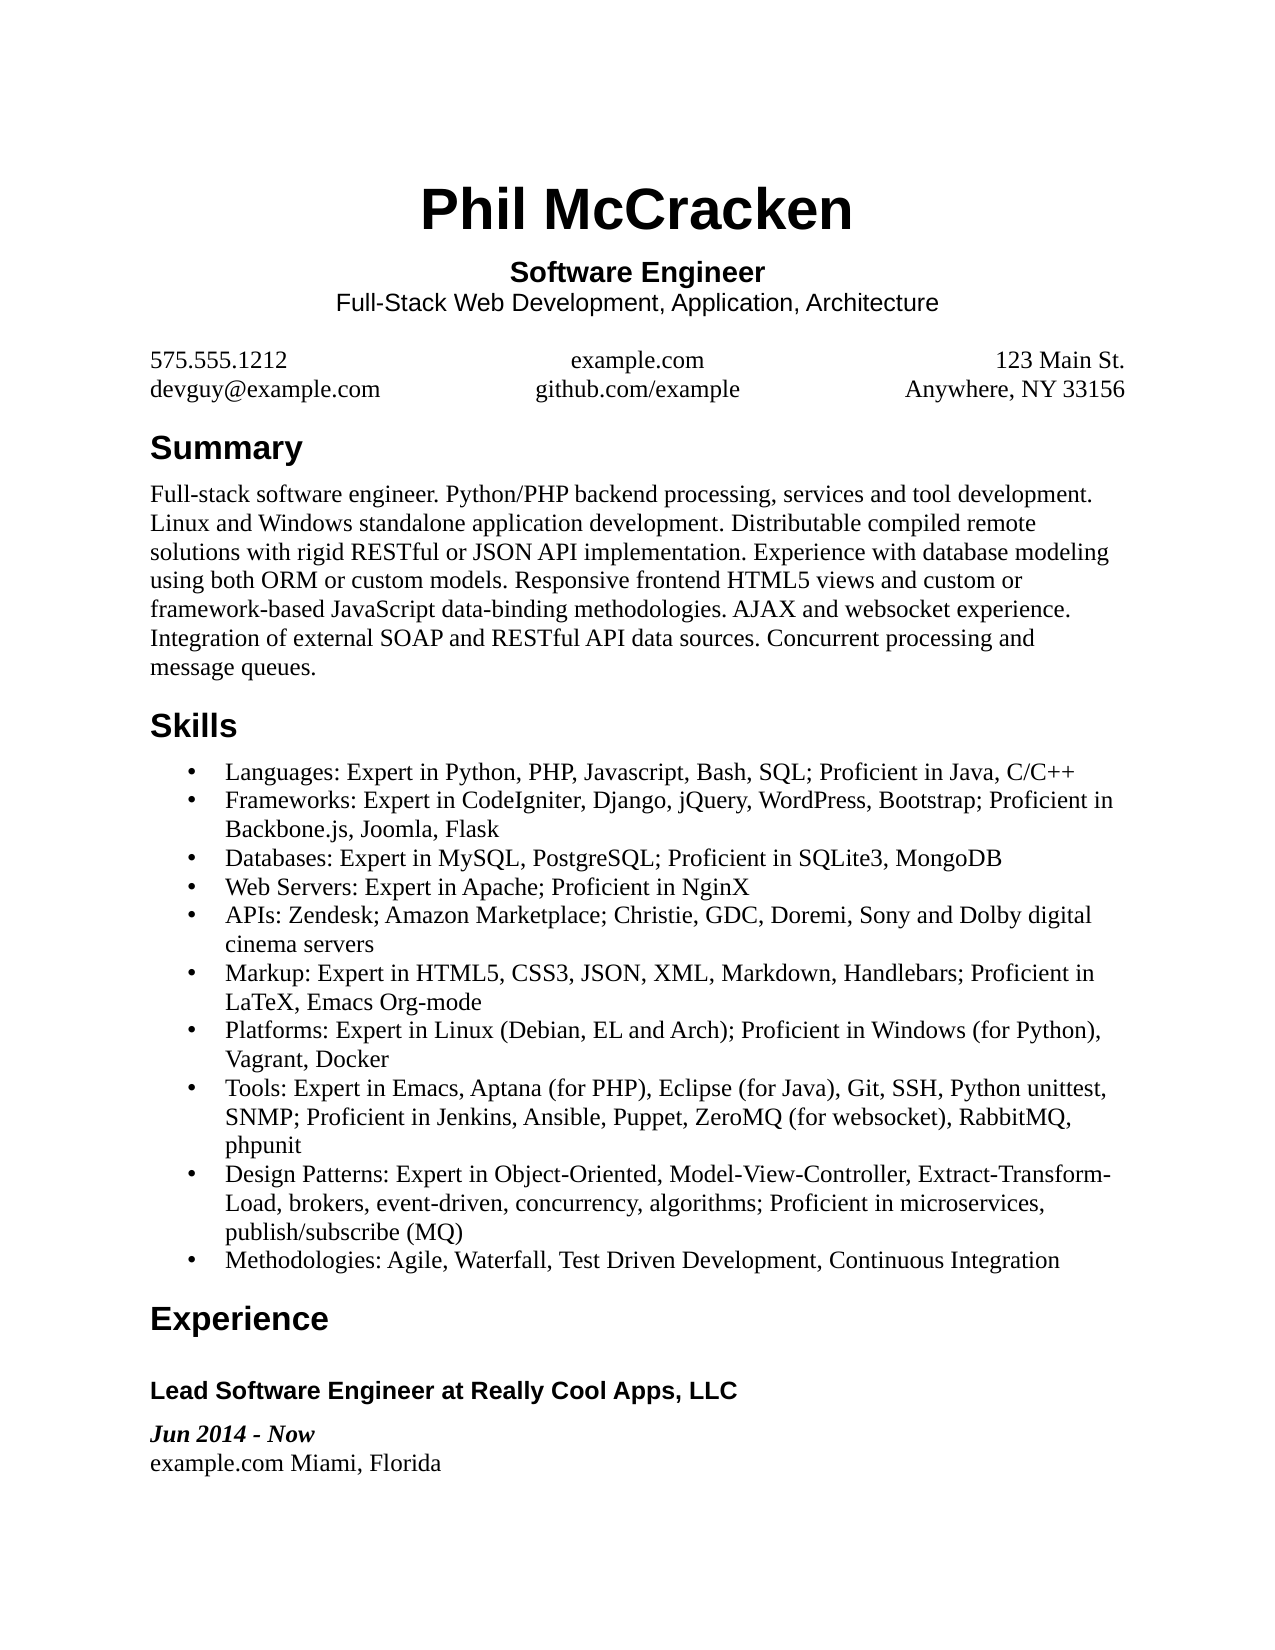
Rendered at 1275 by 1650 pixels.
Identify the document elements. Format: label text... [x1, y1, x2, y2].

list Markup: Expert in HTML5, CSS3, JSON, XML, Markdown, Handlebars; Proficient in LaTeX, Emacs Org-mode [187, 958, 1125, 1015]
list Languages: Expert in Python, PHP, Javascript, Bash, SQL; Proficient in Java, C/C++ [187, 757, 1125, 785]
table_header 123 Main St. [800, 346, 1125, 374]
list APIs: Zendesk; Amazon Marketplace; Christie, GDC, Doremi, Sony and Dolby digital cinema servers [187, 900, 1125, 958]
list Tools: Expert in Emacs, Aptana (for PHP), Eclipse (for Java), Git, SSH, Python unittest, SNMP; Proficient in Jenkins, Ansible, Puppet, ZeroMQ (for websocket), RabbitMQ, phpunit [187, 1073, 1125, 1159]
list Web Servers: Expert in Apache; Proficient in NginX [187, 872, 1125, 900]
table_header example.com [475, 346, 800, 374]
list Frameworks: Expert in CodeIgniter, Django, jQuery, WordPress, Bootstrap; Proficient in Backbone.js, Joomla, Flask [187, 785, 1125, 843]
subtitle Full-Stack Web Development, Application, Architecture [150, 288, 1125, 317]
subtitle Jun 2014 - Now [150, 1419, 1125, 1448]
title Phil McCracken [150, 175, 1125, 242]
subtitle Experience [150, 1299, 1125, 1338]
subtitle Software Engineer [150, 254, 1125, 288]
subtitle Summary [150, 428, 1125, 467]
text example.com Miami, Florida [150, 1448, 1125, 1477]
table_cell github.com/example [475, 374, 800, 403]
table_cell devguy@example.com [150, 374, 475, 403]
list Methodologies: Agile, Waterfall, Test Driven Development, Continuous Integration [187, 1245, 1125, 1274]
list Databases: Expert in MySQL, PostgreSQL; Proficient in SQLite3, MongoDB [187, 843, 1125, 872]
list Platforms: Expert in Linux (Debian, EL and Arch); Proficient in Windows (for Python), Vagrant, Docker [187, 1015, 1125, 1073]
subtitle Lead Software Engineer at Really Cool Apps, LLC [150, 1376, 1125, 1404]
text Full-stack software engineer. Python/PHP backend processing, services and tool development. Linux and Windows standalone application development. Distributable compiled remote solutions with rigid RESTful or JSON API implementation. Experience with database modeling using both ORM or custom models. Responsive frontend HTML5 views and custom or framework-based JavaScript data-binding methodologies. AJAX and websocket experience. Integration of external SOAP and RESTful API data sources. Concurrent processing and message queues. [150, 479, 1125, 681]
table_cell Anywhere, NY 33156 [800, 374, 1125, 403]
subtitle Skills [150, 706, 1125, 744]
list Design Patterns: Expert in Object-Oriented, Model-View-Controller, Extract-Transform-Load, brokers, event-driven, concurrency, algorithms; Proficient in microservices, publish/subscribe (MQ) [187, 1159, 1125, 1245]
table_header 575.555.1212 [150, 346, 475, 374]
